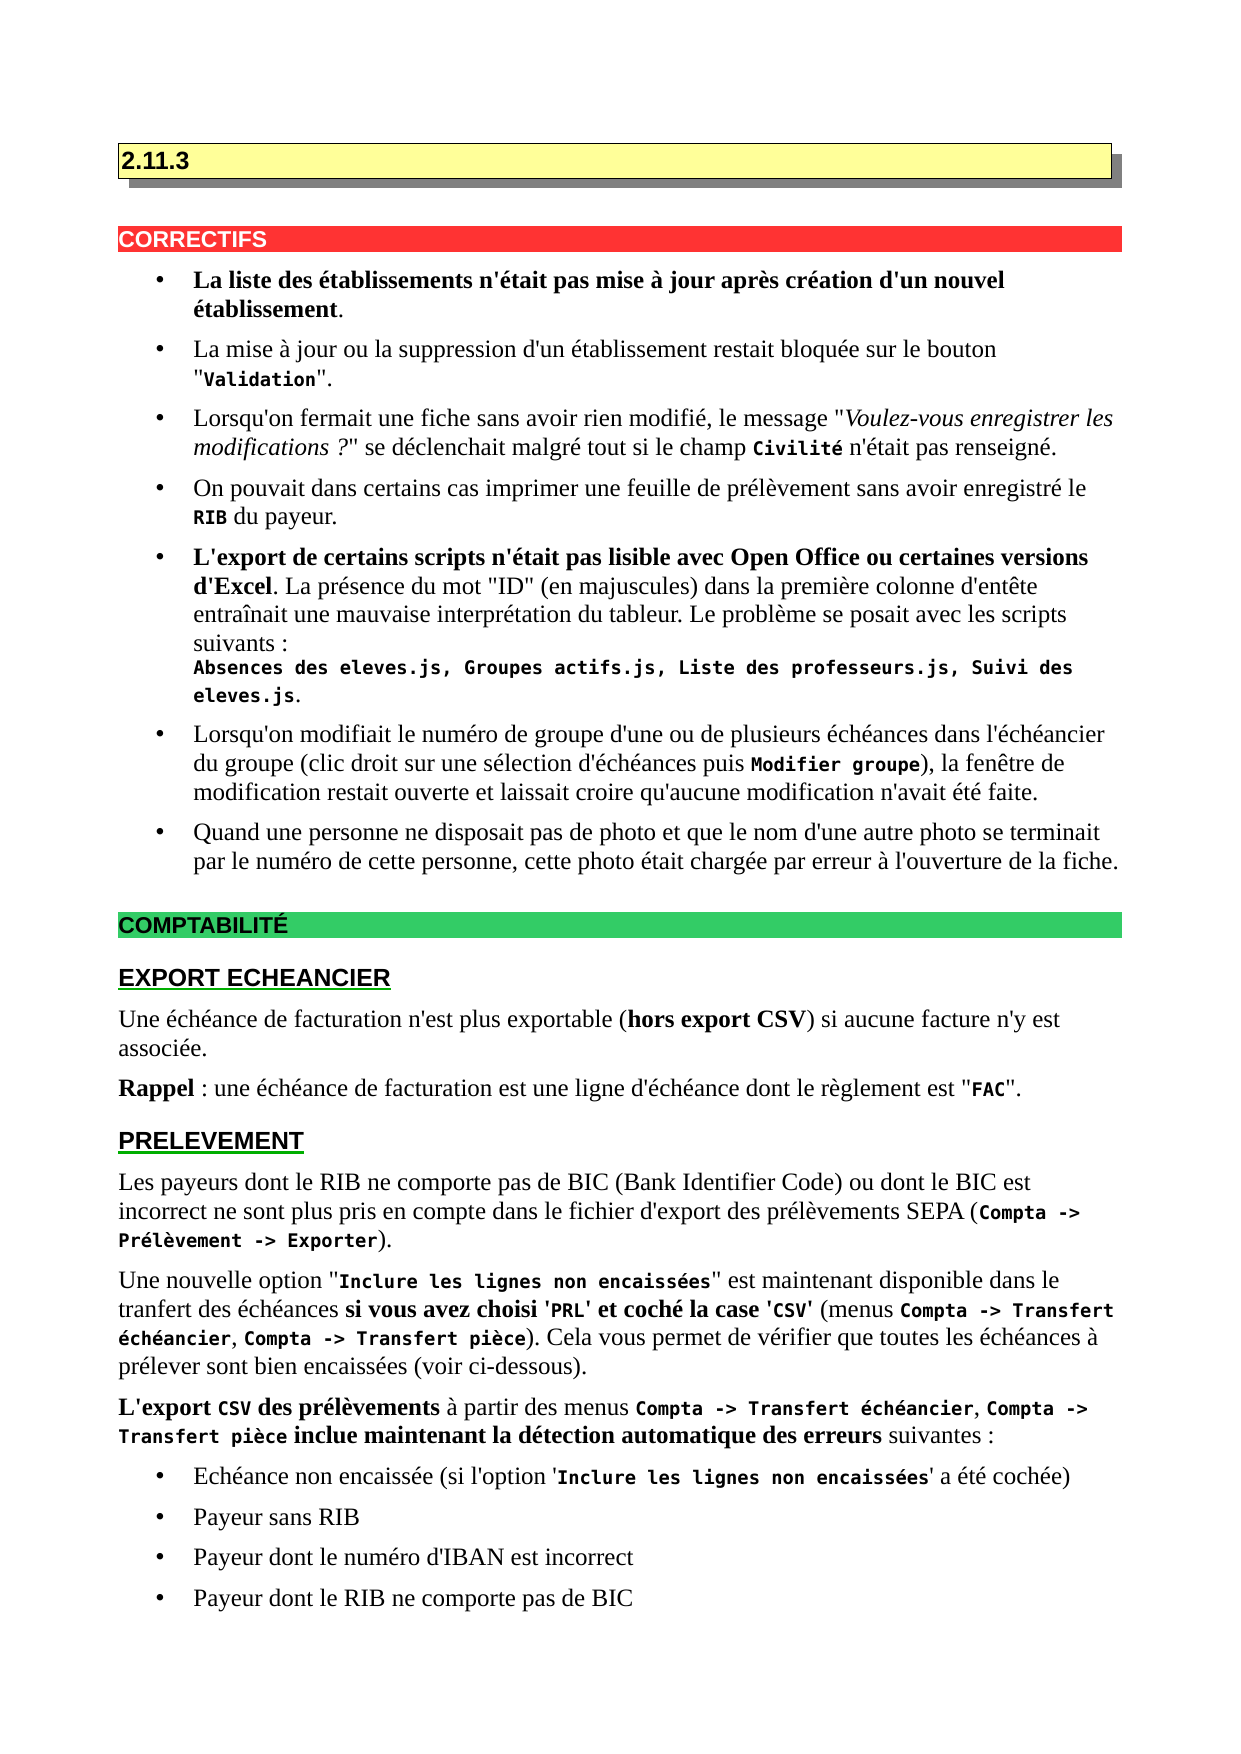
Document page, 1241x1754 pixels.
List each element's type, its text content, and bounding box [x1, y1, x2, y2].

list Quand une personne ne disposait pas de photo et que le nom d'une autre photo se terminait par le numéro de cette personne, cette photo était chargée par erreur à l'ouverture de la fiche. [156, 817, 1122, 875]
list Payeur dont le numéro d'IBAN est incorrect [156, 1542, 1122, 1571]
list Lorsqu'on fermait une fiche sans avoir rien modifié, le message "Voulez-vous enregistrer les modifications ?" se déclenchait malgré tout si le champ Civilité n'était pas renseigné. [156, 403, 1122, 461]
subtitle PRELEVEMENT [118, 1126, 1122, 1154]
text Une nouvelle option "Inclure les lignes non encaissées" est maintenant disponible dans le tranfert des échéances si vous avez choisi 'PRL' et coché la case 'CSV' (menus Compta -> Transfert échéancier, Compta -> Transfert pièce). Cela vous permet de vérifier que toutes les échéances à prélever sont bien encaissées (voir ci-dessous). [118, 1265, 1122, 1380]
text L'export CSV des prélèvements à partir des menus Compta -> Transfert échéancier, Compta -> Transfert pièce inclue maintenant la détection automatique des erreurs suivantes : [118, 1392, 1122, 1449]
list On pouvait dans certains cas imprimer une feuille de prélèvement sans avoir enregistré le RIB du payeur. [156, 473, 1122, 530]
list La liste des établissements n'était pas mise à jour après création d'un nouvel établissement. [156, 265, 1122, 322]
text CORRECTIFS [118, 226, 1122, 252]
text Les payeurs dont le RIB ne comporte pas de BIC (Bank Identifier Code) ou dont le BIC est incorrect ne sont plus pris en compte dans le fichier d'export des prélèvements SEPA (Compta -> Prélèvement -> Exporter). [118, 1167, 1122, 1253]
list Lorsqu'on modifiait le numéro de groupe d'une ou de plusieurs échéances dans l'échéancier du groupe (clic droit sur une sélection d'échéances puis Modifier groupe), la fenêtre de modification restait ouverte et laissait croire qu'aucune modification n'avait été faite. [156, 719, 1122, 806]
list Echéance non encaissée (si l'option 'Inclure les lignes non encaissées' a été cochée) [156, 1461, 1122, 1490]
subtitle EXPORT ECHEANCIER [118, 963, 1122, 991]
subtitle COMPTABILITÉ [118, 912, 1122, 938]
list La mise à jour ou la suppression d'un établissement restait bloquée sur le bouton "Validation". [156, 334, 1122, 392]
text Rappel : une échéance de facturation est une ligne d'échéance dont le règlement est "FAC". [118, 1073, 1122, 1102]
list Payeur dont le RIB ne comporte pas de BIC [156, 1583, 1122, 1611]
list Payeur sans RIB [156, 1502, 1122, 1530]
text Une échéance de facturation n'est plus exportable (hors export CSV) si aucune facture n'y est associée. [118, 1004, 1122, 1061]
subtitle 2.11.3 [119, 144, 1111, 178]
list L'export de certains scripts n'était pas lisible avec Open Office ou certaines versions d'Excel. La présence du mot "ID" (en majuscules) dans la première colonne d'entête entraînait une mauvaise interprétation du tableur. Le problème se posait avec les scripts suivants : Absences des eleves.js, Groupes actifs.js, Liste des professeurs.js, Suivi des eleves.js. [156, 542, 1122, 708]
